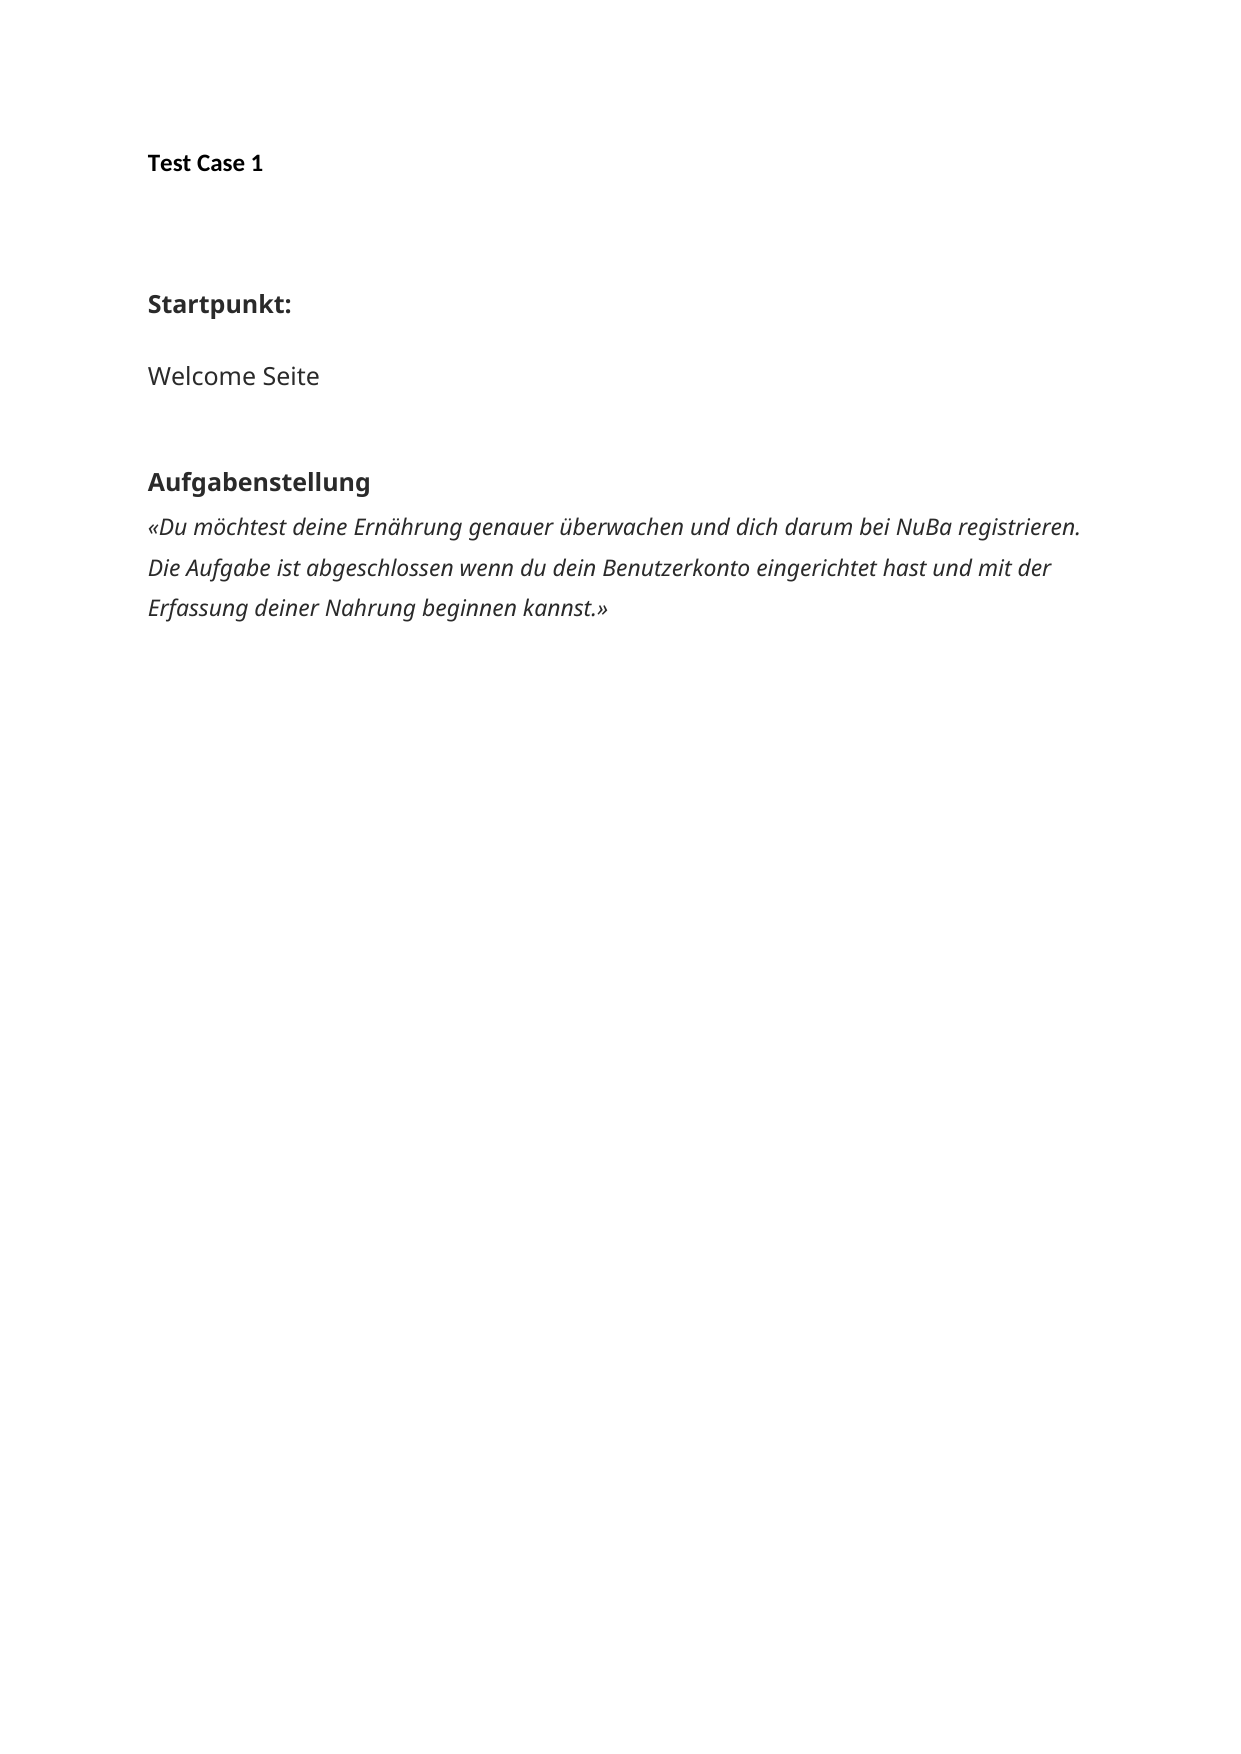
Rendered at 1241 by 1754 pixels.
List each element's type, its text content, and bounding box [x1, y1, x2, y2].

text «Du möchtest deine Ernährung genauer überwachen und dich darum bei NuBa registrieren. Die Aufgabe ist abgeschlossen wenn du dein Benutzerkonto eingerichtet hast und mit der Erfassung deiner Nahrung beginnen kannst.» [148, 511, 1093, 623]
subtitle Aufgabenstellung [148, 464, 1093, 498]
subtitle Startpunkt: [148, 287, 1093, 321]
text Test Case 1 [148, 148, 1093, 178]
subtitle Welcome Seite [148, 359, 1093, 427]
